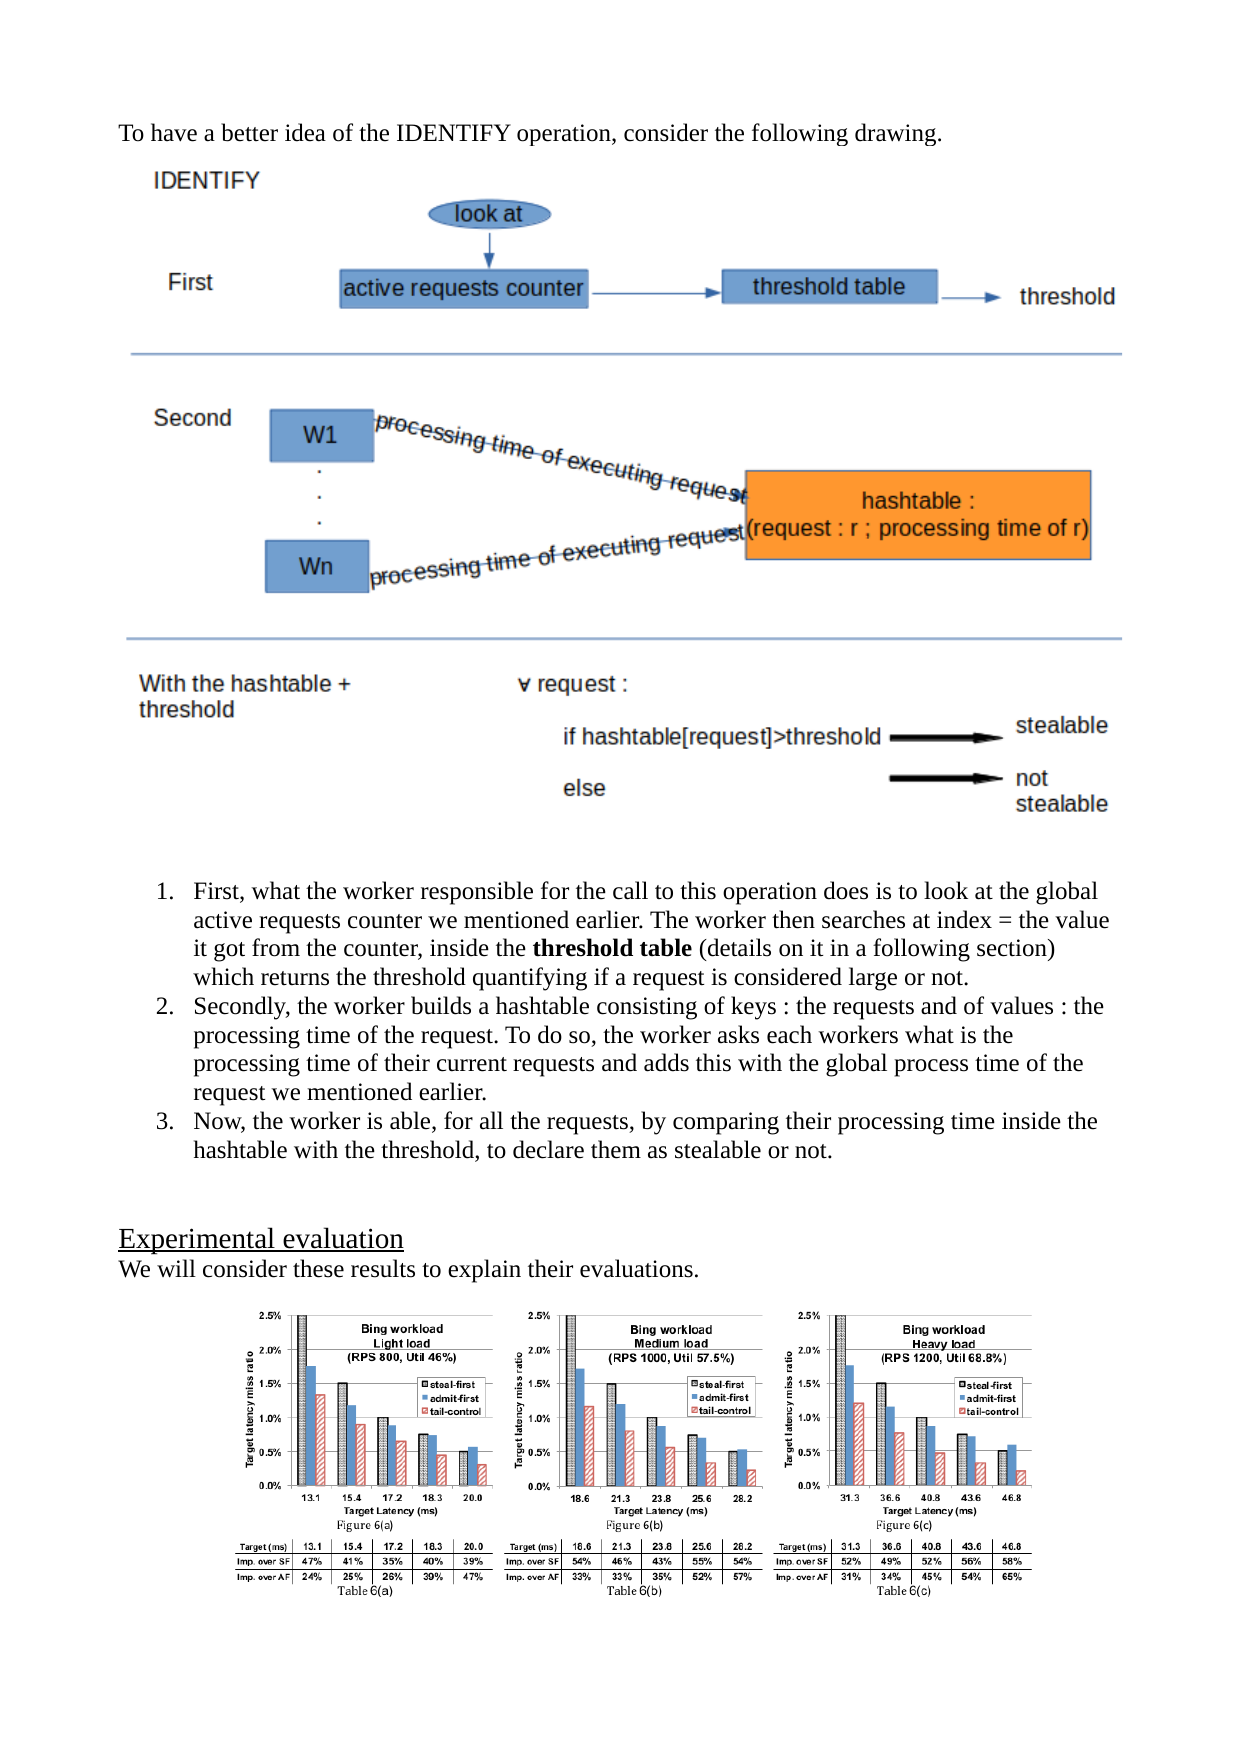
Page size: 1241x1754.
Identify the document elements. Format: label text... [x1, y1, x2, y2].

picture [203, 1283, 1038, 1597]
picture [118, 146, 1123, 819]
text We will consider these results to explain their evaluations. [118, 1254, 1122, 1283]
list First, what the worker responsible for the call to this operation does is to look at the global active requests counter we mentioned earlier. The worker then searches at index = the value it got from the counter, inside the threshold table (details on it in a following section) which returns the threshold quantifying if a request is considered large or not. [156, 876, 1122, 991]
list Now, the worker is able, for all the requests, by comparing their processing time inside the hashtable with the threshold, to declare them as stealable or not. [156, 1106, 1122, 1163]
list Secondly, the worker builds a hashtable consisting of keys : the requests and of values : the processing time of the request. To do so, the worker asks each workers what is the processing time of their current requests and adds this with the global process time of the request we mentioned earlier. [156, 991, 1122, 1106]
text To have a better idea of the IDENTIFY operation, consider the following drawing. [118, 118, 1122, 146]
text Experimental evaluation [118, 1221, 1122, 1254]
